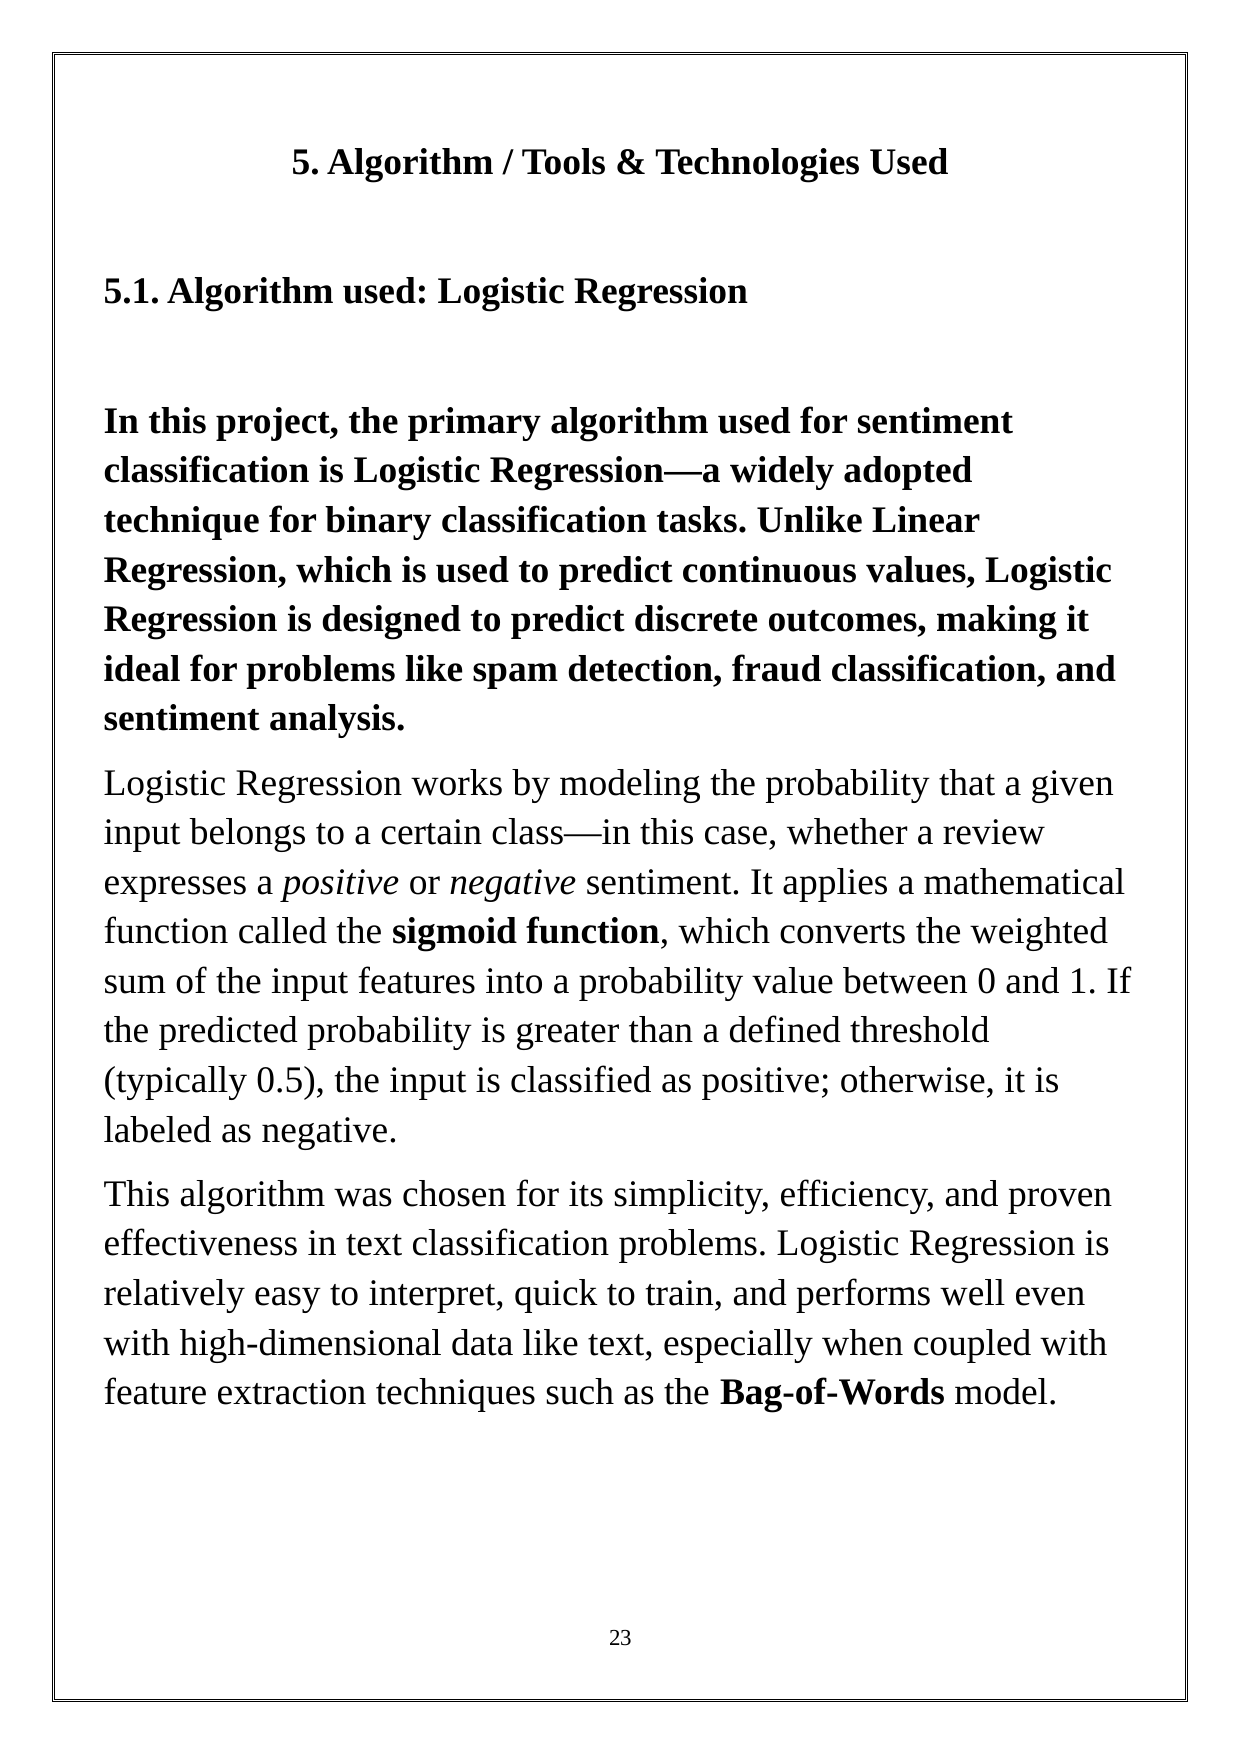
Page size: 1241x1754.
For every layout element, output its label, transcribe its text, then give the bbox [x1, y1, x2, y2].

text 5.1. Algorithm used: Logistic Regression [103, 269, 1137, 312]
text Logistic Regression works by modeling the probability that a given input belongs to a certain class—in this case, whether a review expresses a positive or negative sentiment. It applies a mathematical function called the sigmoid function, which converts the weighted sum of the input features into a probability value between 0 and 1. If the predicted probability is greater than a defined threshold (typically 0.5), the input is classified as positive; otherwise, it is labeled as negative. [103, 760, 1137, 1150]
text 5. Algorithm / Tools & Technologies Used [103, 139, 1137, 183]
text This algorithm was chosen for its simplicity, efficiency, and proven effectiveness in text classification problems. Logistic Regression is relatively easy to interpret, quick to train, and performs well even with high-dimensional data like text, especially when coupled with feature extraction techniques such as the Bag-of-Words model. [103, 1171, 1137, 1413]
text In this project, the primary algorithm used for sentiment classification is Logistic Regression—a widely adopted technique for binary classification tasks. Unlike Linear Regression, which is used to predict continuous values, Logistic Regression is designed to predict discrete outcomes, making it ideal for problems like spam detection, fraud classification, and sentiment analysis. [103, 398, 1137, 739]
